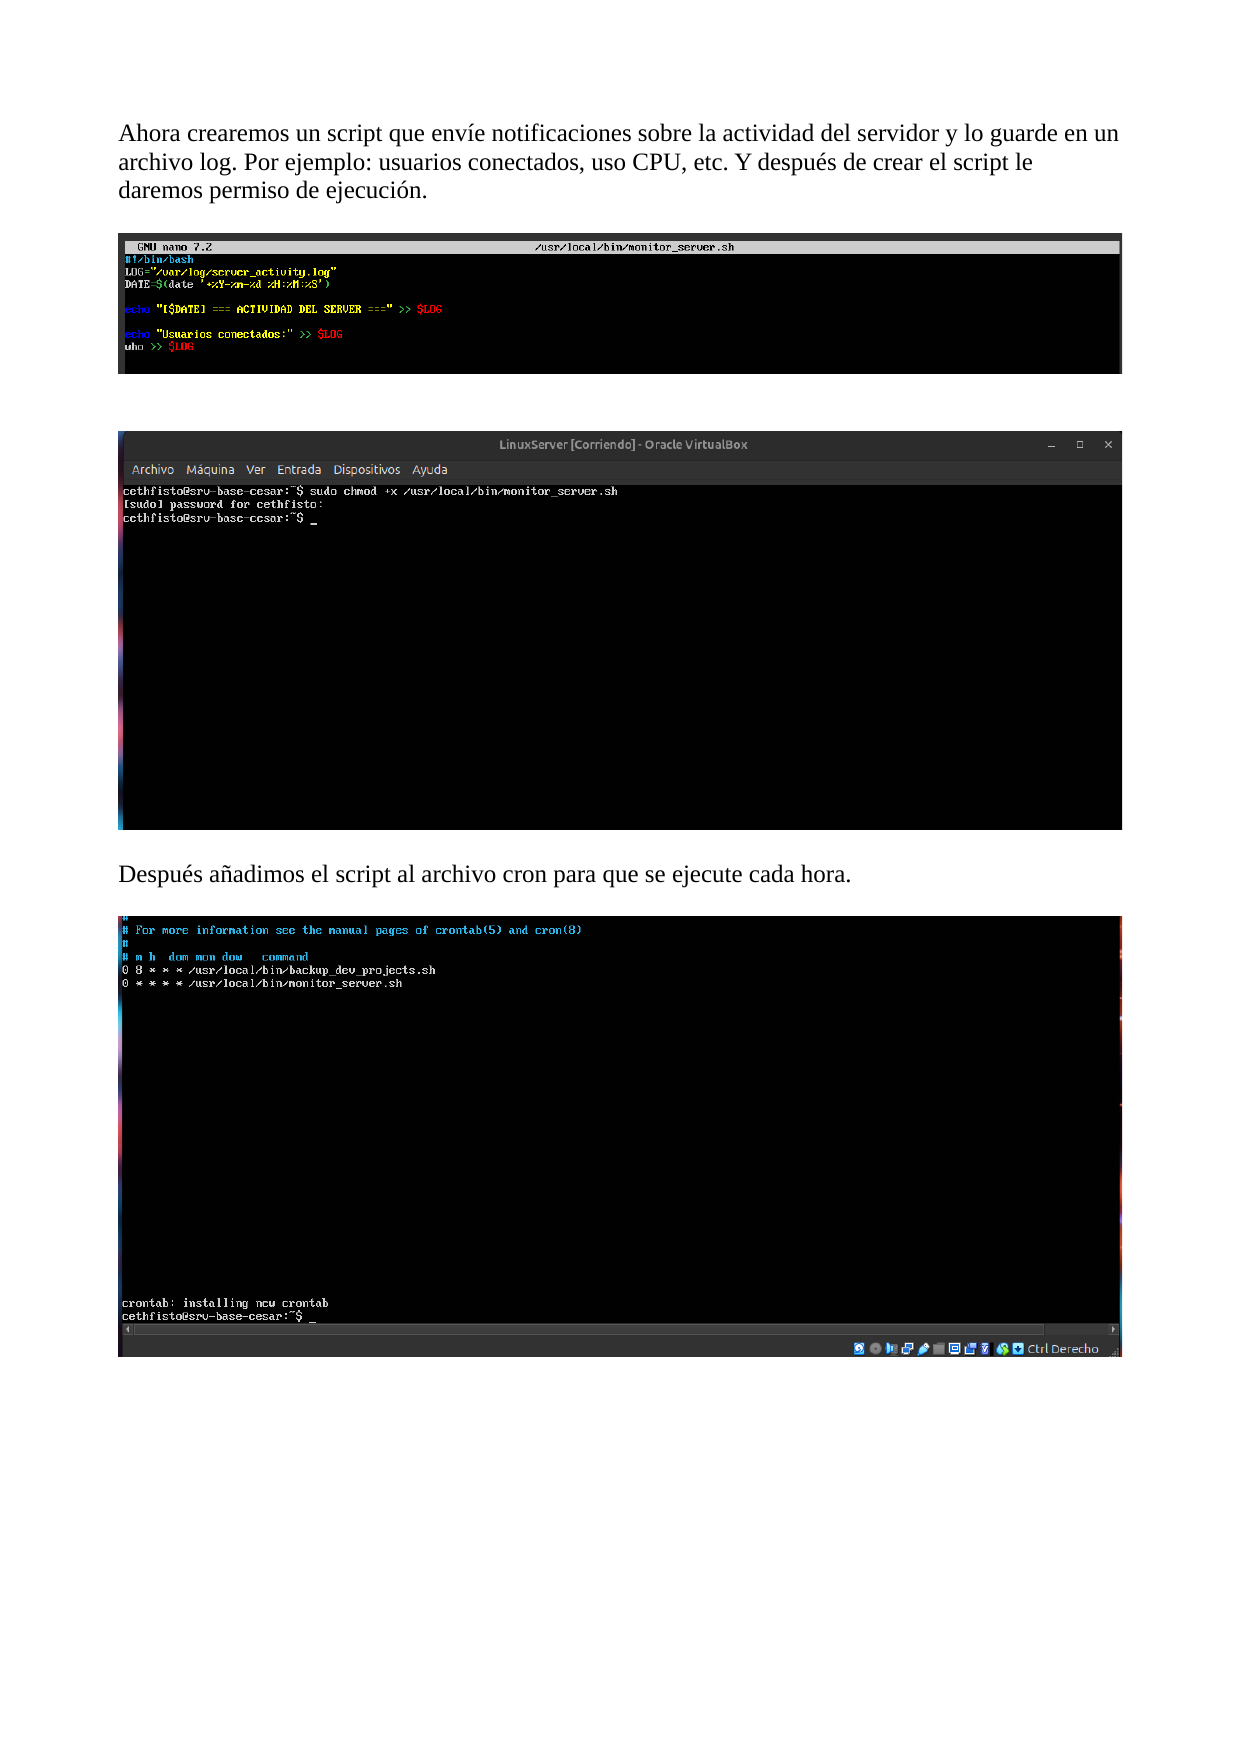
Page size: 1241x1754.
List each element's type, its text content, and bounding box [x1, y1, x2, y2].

text Ahora crearemos un script que envíe notificaciones sobre la actividad del servidor y lo guarde en un archivo log. Por ejemplo: usuarios conectados, uso CPU, etc. Y después de crear el script le daremos permiso de ejecución. [118, 118, 1122, 204]
picture [118, 233, 1123, 374]
picture [118, 431, 1123, 830]
picture [118, 916, 1123, 1357]
text Después añadimos el script al archivo cron para que se ejecute cada hora. [118, 859, 1122, 887]
